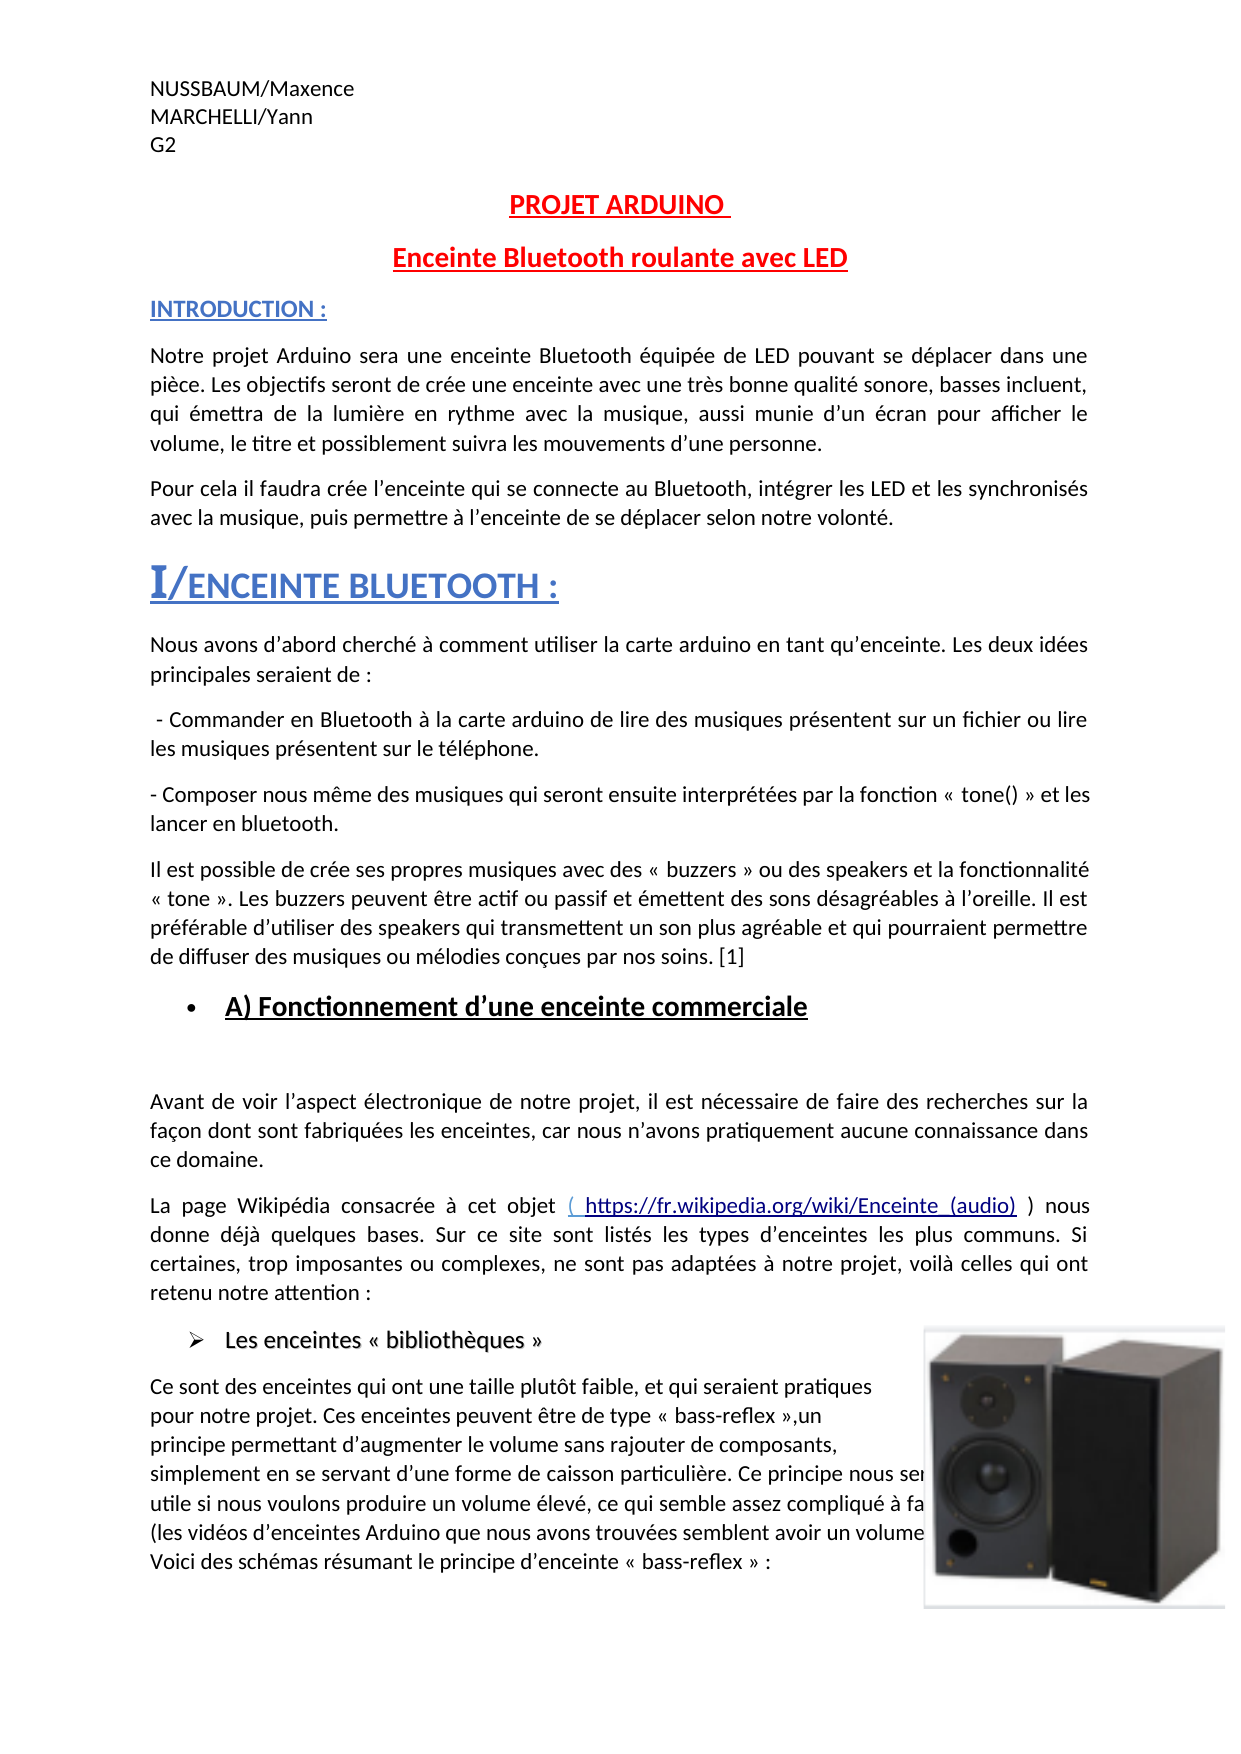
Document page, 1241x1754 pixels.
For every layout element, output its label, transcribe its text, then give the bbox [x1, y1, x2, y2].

list A) Fonctionnement d’une enceinte commerciale [187, 988, 1090, 1023]
text principe permettant d’augmenter le volume sans rajouter de composants, [150, 1431, 923, 1458]
text Ce sont des enceintes qui ont une taille plutôt faible, et qui seraient pratiques [150, 1372, 923, 1400]
text Notre projet Arduino sera une enceinte Bluetooth équipée de LED pouvant se déplacer dans une pièce. Les objectifs seront de crée une enceinte avec une très bonne qualité sonore, basses incluent, qui émettra de la lumière en rythme avec la musique, aussi munie d’un écran pour afficher le volume, le titre et possiblement suivra les mouvements d’une personne. [150, 341, 1090, 457]
text Nous avons d’abord cherché à comment utiliser la carte arduino en tant qu’enceinte. Les deux idées principales seraient de : [150, 631, 1090, 688]
text - Composer nous même des musiques qui seront ensuite interprétées par la fonction « tone() » et les lancer en bluetooth. [150, 780, 1090, 837]
list Les enceintes « bibliothèques » [187, 1324, 1090, 1354]
text PROJET ARDUINO [150, 186, 1090, 221]
text Pour cela il faudra crée l’enceinte qui se connecte au Bluetooth, intégrer les LED et les synchronisés avec la musique, puis permettre à l’enceinte de se déplacer selon notre volonté. [150, 474, 1090, 531]
text pour notre projet. Ces enceintes peuvent être de type « bass-reflex »,un [150, 1401, 923, 1429]
text INTRODUCTION : [150, 293, 1090, 324]
text Avant de voir l’aspect électronique de notre projet, il est nécessaire de faire des recherches sur la façon dont sont fabriquées les enceintes, car nous n’avons pratiquement aucune connaissance dans ce domaine. [150, 1087, 1090, 1173]
text I/ENCEINTE BLUETOOTH : [150, 549, 1090, 612]
text simplement en se servant d’une forme de caisson particulière. Ce principe nous sera sans doute très utile si nous voulons produire un volume élevé, ce qui semble assez compliqué à faire avec l’Arduino (les vidéos d’enceintes Arduino que nous avons trouvées semblent avoir un volume plutôt faible). [150, 1459, 923, 1546]
text La page Wikipédia consacrée à cet objet ( https://fr.wikipedia.org/wiki/Enceinte_(audio) ) nous donne déjà quelques bases. Sur ce site sont listés les types d’enceintes les plus communs. Si certaines, trop imposantes ou complexes, ne sont pas adaptées à notre projet, voilà celles qui ont retenu notre attention : [150, 1191, 1090, 1306]
text - Commander en Bluetooth à la carte arduino de lire des musiques présentent sur un fichier ou lire les musiques présentent sur le téléphone. [150, 705, 1090, 762]
text Il est possible de crée ses propres musiques avec des « buzzers » ou des speakers et la fonctionnalité « tone ». Les buzzers peuvent être actif ou passif et émettent des sons désagréables à l’oreille. Il est préférable d’utiliser des speakers qui transmettent un son plus agréable et qui pourraient permettre de diffuser des musiques ou mélodies conçues par nos soins. [1] [150, 855, 1090, 970]
text Voici des schémas résumant le principe d’enceinte « bass-reflex » : [150, 1547, 923, 1575]
text Enceinte Bluetooth roulante avec LED [150, 239, 1090, 275]
